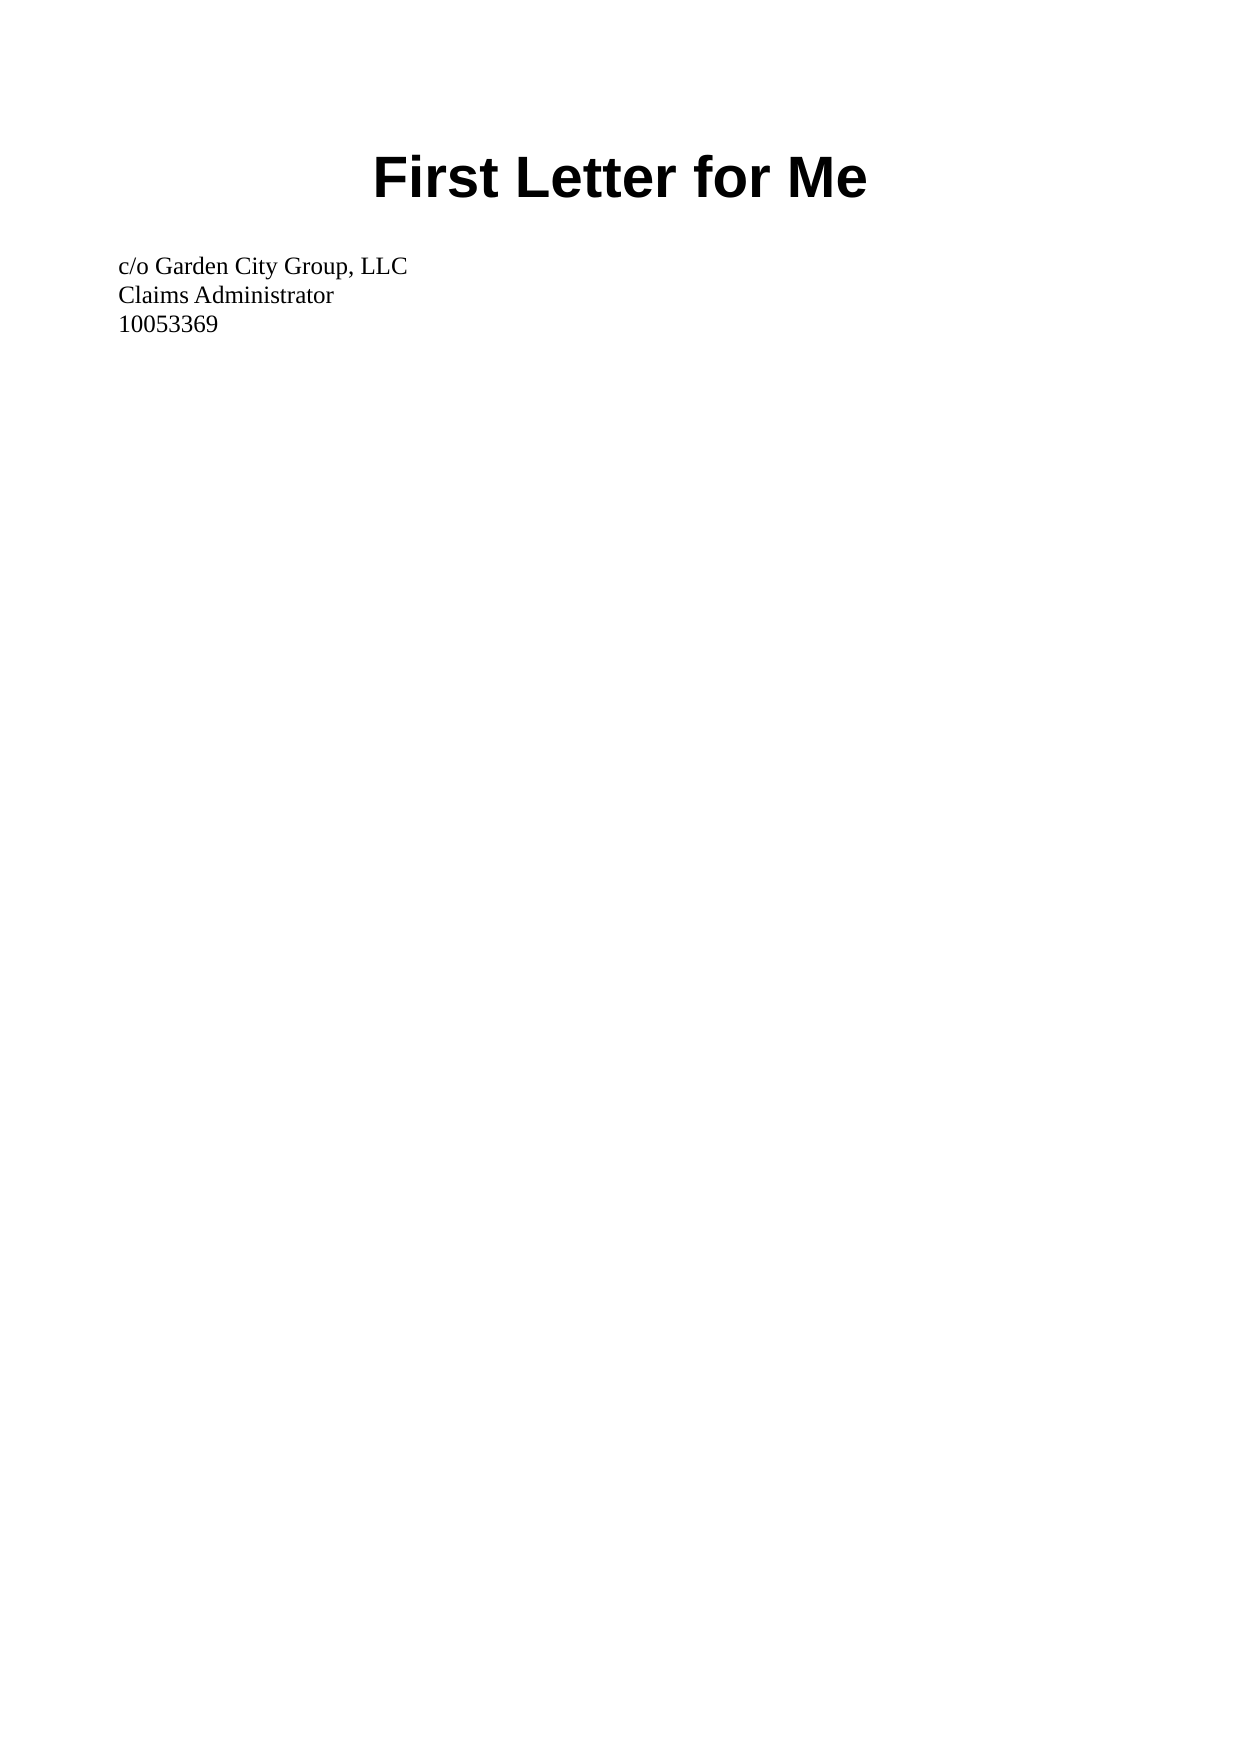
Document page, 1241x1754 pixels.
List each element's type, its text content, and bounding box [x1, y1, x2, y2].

title First Letter for Me [118, 143, 1122, 210]
text 10053369 [118, 309, 1122, 338]
text c/o Garden City Group, LLC [118, 251, 1122, 280]
text Claims Administrator [118, 280, 1122, 309]
